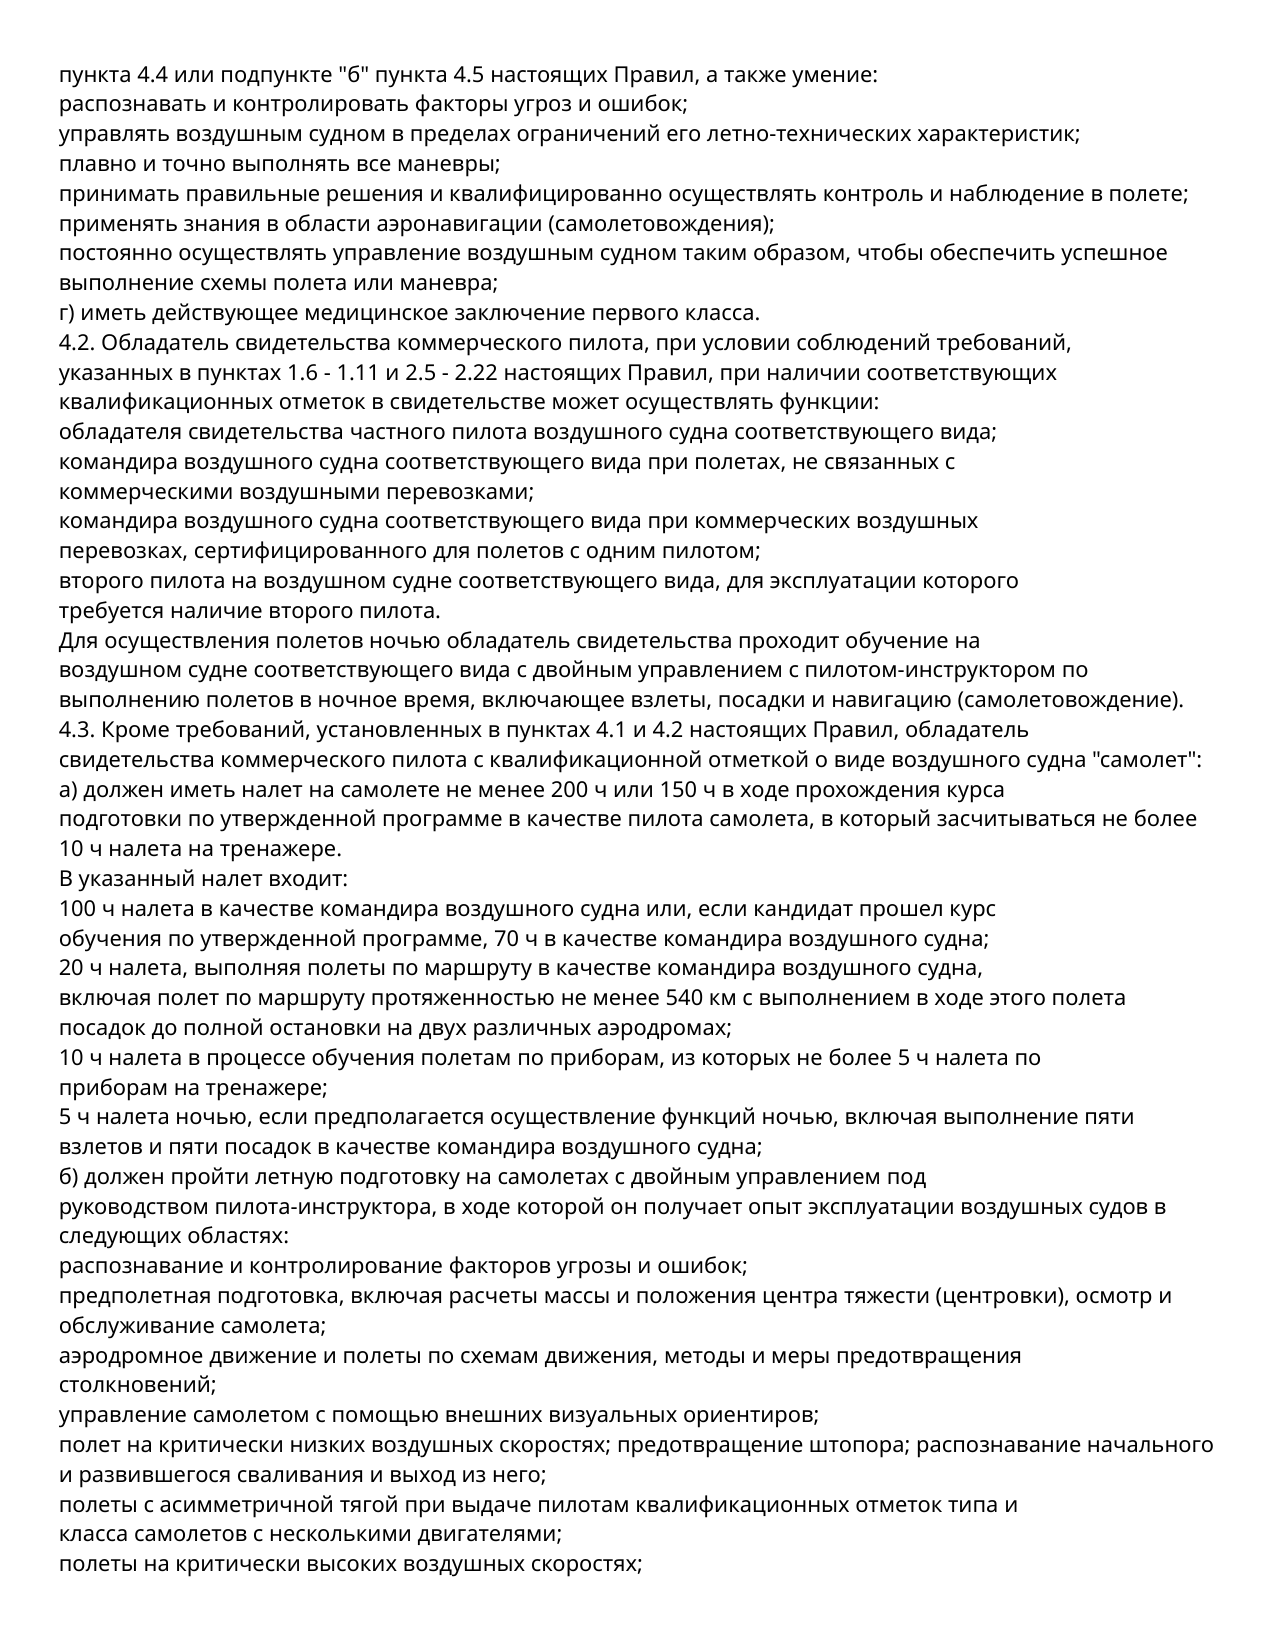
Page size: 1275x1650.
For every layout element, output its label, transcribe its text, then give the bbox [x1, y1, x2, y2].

text второго пилота на воздушном судне соответствующего вида, для эксплуатации которого [58, 565, 1216, 595]
text полеты с асимметричной тягой при выдаче пилотам квалификационных отметок типа и [58, 1488, 1216, 1518]
text предполетная подготовка, включая расчеты массы и положения центра тяжести (центровки), осмотр и обслуживание самолета; [58, 1280, 1216, 1339]
text воздушном судне соответствующего вида с двойным управлением с пилотом-инструктором по выполнению полетов в ночное время, включающее взлеты, посадки и навигацию (самолетовождение). [58, 654, 1216, 714]
text командира воздушного судна соответствующего вида при полетах, не связанных с [58, 446, 1216, 476]
text столкновений; [58, 1369, 1216, 1399]
text указанных в пунктах 1.6 - 1.11 и 2.5 - 2.22 настоящих Правил, при наличии соответствующих квалификационных отметок в свидетельстве может осуществлять функции: [58, 356, 1216, 416]
text 10 ч налета в процессе обучения полетам по приборам, из которых не более 5 ч налета по [58, 1042, 1216, 1071]
text аэродромное движение и полеты по схемам движения, методы и меры предотвращения [58, 1339, 1216, 1369]
text 20 ч налета, выполняя полеты по маршруту в качестве командира воздушного судна, [58, 952, 1216, 982]
text постоянно осуществлять управление воздушным судном таким образом, чтобы обеспечить успешное выполнение схемы полета или маневра; [58, 237, 1216, 297]
text управлять воздушным судном в пределах ограничений его летно-технических характеристик; [58, 118, 1216, 148]
text пункта 4.4 или подпункте "б" пункта 4.5 настоящих Правил, а также умение: [58, 58, 1216, 88]
text плавно и точно выполнять все маневры; [58, 148, 1216, 178]
text руководством пилота-инструктора, в ходе которой он получает опыт эксплуатации воздушных судов в следующих областях: [58, 1191, 1216, 1250]
text 100 ч налета в качестве командира воздушного судна или, если кандидат прошел курс [58, 893, 1216, 922]
text полет на критически низких воздушных скоростях; предотвращение штопора; распознавание начального и развившегося сваливания и выход из него; [58, 1429, 1216, 1488]
text 4.2. Обладатель свидетельства коммерческого пилота, при условии соблюдений требований, [58, 327, 1216, 356]
text управление самолетом с помощью внешних визуальных ориентиров; [58, 1399, 1216, 1429]
text класса самолетов с несколькими двигателями; [58, 1518, 1216, 1548]
text 4.3. Кроме требований, установленных в пунктах 4.1 и 4.2 настоящих Правил, обладатель [58, 714, 1216, 744]
text перевозках, сертифицированного для полетов с одним пилотом; [58, 535, 1216, 565]
text 5 ч налета ночью, если предполагается осуществление функций ночью, включая выполнение пяти взлетов и пяти посадок в качестве командира воздушного судна; [58, 1101, 1216, 1161]
text коммерческими воздушными перевозками; [58, 476, 1216, 505]
text В указанный налет входит: [58, 863, 1216, 893]
text подготовки по утвержденной программе в качестве пилота самолета, в который засчитываться не более 10 ч налета на тренажере. [58, 803, 1216, 863]
text распознавать и контролировать факторы угроз и ошибок; [58, 88, 1216, 118]
text распознавание и контролирование факторов угрозы и ошибок; [58, 1250, 1216, 1280]
text обладателя свидетельства частного пилота воздушного судна соответствующего вида; [58, 416, 1216, 446]
text г) иметь действующее медицинское заключение первого класса. [58, 297, 1216, 327]
text свидетельства коммерческого пилота с квалификационной отметкой о виде воздушного судна "самолет": [58, 744, 1216, 773]
text а) должен иметь налет на самолете не менее 200 ч или 150 ч в ходе прохождения курса [58, 773, 1216, 803]
text командира воздушного судна соответствующего вида при коммерческих воздушных [58, 505, 1216, 535]
text применять знания в области аэронавигации (самолетовождения); [58, 207, 1216, 237]
text принимать правильные решения и квалифицированно осуществлять контроль и наблюдение в полете; [58, 178, 1216, 207]
text Для осуществления полетов ночью обладатель свидетельства проходит обучение на [58, 624, 1216, 654]
text обучения по утвержденной программе, 70 ч в качестве командира воздушного судна; [58, 922, 1216, 952]
text полеты на критически высоких воздушных скоростях; [58, 1548, 1216, 1578]
text б) должен пройти летную подготовку на самолетах с двойным управлением под [58, 1161, 1216, 1191]
text требуется наличие второго пилота. [58, 595, 1216, 624]
text приборам на тренажере; [58, 1071, 1216, 1101]
text включая полет по маршруту протяженностью не менее 540 км с выполнением в ходе этого полета посадок до полной остановки на двух различных аэродромах; [58, 982, 1216, 1042]
